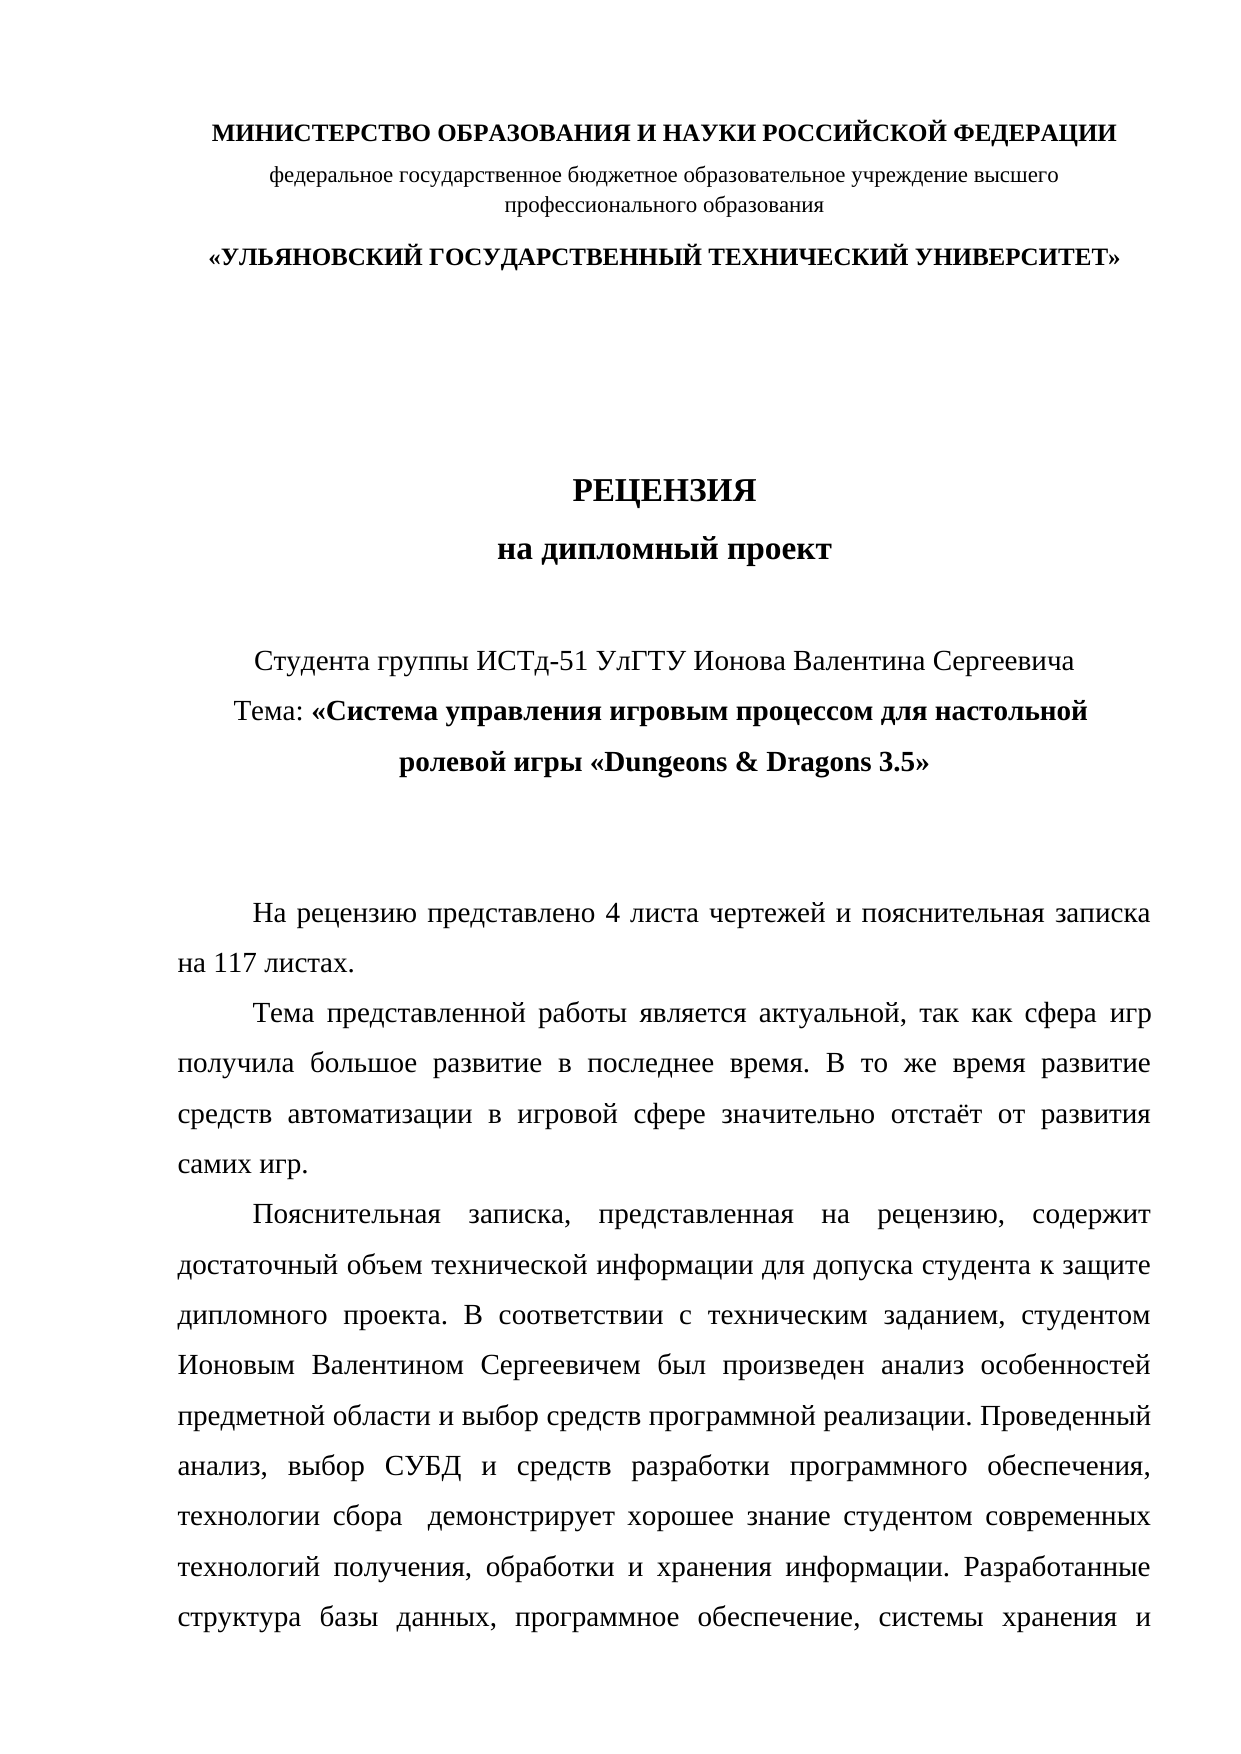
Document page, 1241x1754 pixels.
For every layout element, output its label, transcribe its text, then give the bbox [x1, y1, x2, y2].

text Тема: «Система управления игровым процессом для настольной [177, 693, 1152, 727]
text МИнистерство образования и науки РОССИЙСКОЙ ФЕДЕРАЦИИ [177, 118, 1152, 147]
text На рецензию представлено 4 листа чертежей и пояснительная записка на 117 листах. [177, 895, 1152, 978]
text ролевой игры «Dungeons & Dragons 3.5» [177, 744, 1152, 777]
text федеральное государственное бюджетное образовательное учреждение высшего профессионального образования [177, 161, 1152, 218]
text на дипломный проект [177, 528, 1152, 566]
text «Ульяновский государственный технический университет» [177, 242, 1152, 271]
text Тема представленной работы является актуальной, так как сфера игр получила большое развитие в последнее время. В то же время развитие средств автоматизации в игровой сфере значительно отстаёт от развития самих игр. [177, 995, 1152, 1180]
text Студента группы ИСТд-51 УлГТУ Ионова Валентина Сергеевича [177, 643, 1152, 677]
subtitle РЕЦЕНЗИЯ [177, 471, 1152, 509]
text Пояснительная записка, представленная на рецензию, содержит достаточный объем технической информации для допуска студента к защите дипломного проекта. В соответствии с техническим заданием, студентом Ионовым Валентином Сергеевичем был произведен анализ особенностей предметной области и выбор средств программной реализации. Проведенный анализ, выбор СУБД и средств разработки программного обеспечения, технологии сбора демонстрирует хорошее знание студентом современных технологий получения, обработки и хранения информации. Разработанные структура базы данных, программное обеспечение, системы хранения и [177, 1197, 1152, 1633]
